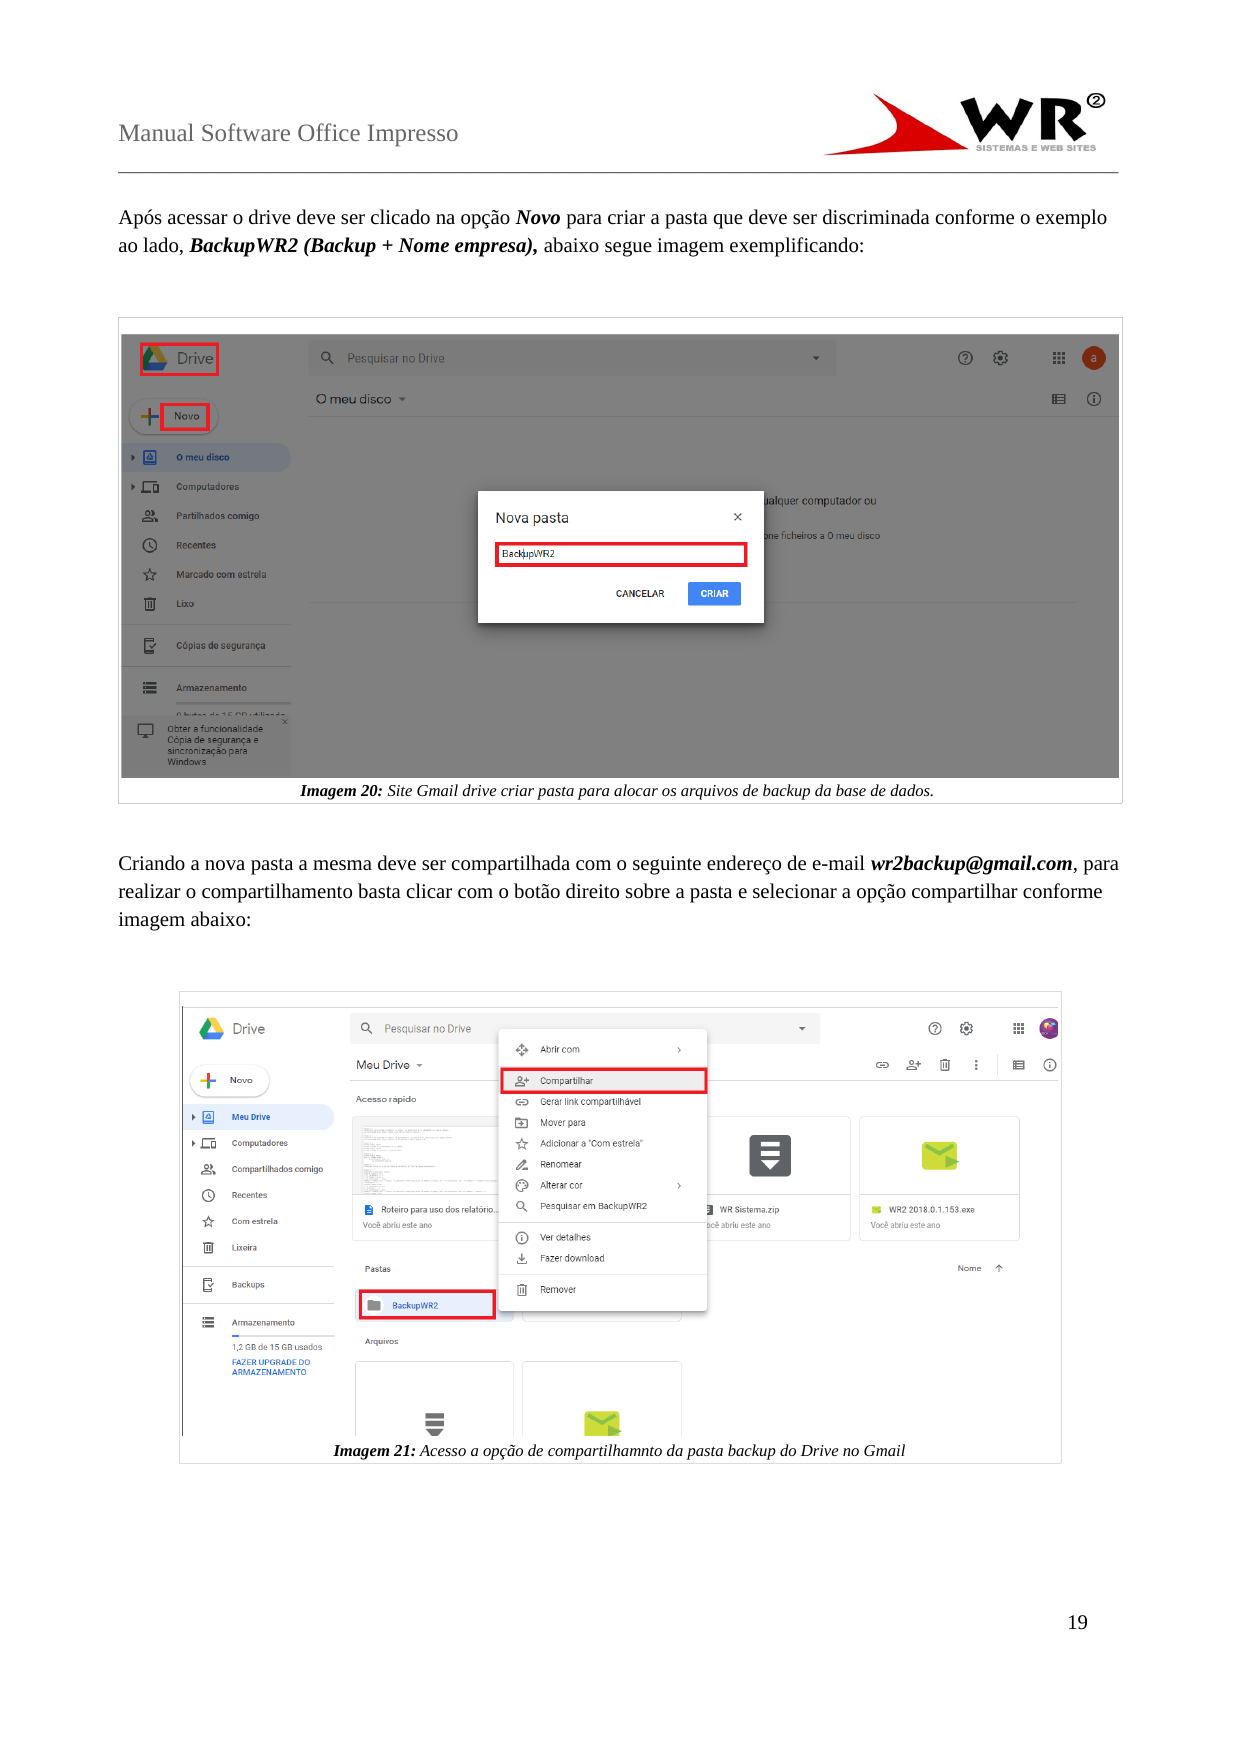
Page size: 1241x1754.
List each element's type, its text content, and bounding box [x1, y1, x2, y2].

picture [786, 52, 1116, 167]
text Criando a nova pasta a mesma deve ser compartilhada com o seguinte endereço de e-mail wr2backup@gmail.com, para realizar o compartilhamento basta clicar com o botão direito sobre a pasta e selecionar a opção compartilhar conforme imagem abaixo: [118, 851, 1122, 931]
picture [121, 332, 1119, 778]
text Imagem 21: Acesso a opção de compartilhamnto da pasta backup do Drive no Gmail [182, 1436, 1058, 1460]
text Imagem 20: Site Gmail drive criar pasta para alocar os arquivos de backup da base de dados. [121, 778, 1119, 800]
text Após acessar o drive deve ser clicado na opção Novo para criar a pasta que deve ser discriminada conforme o exemplo ao lado, BackupWR2 (Backup + Nome empresa), abaixo segue imagem exemplificando: [118, 205, 1122, 257]
picture [182, 1006, 1058, 1436]
